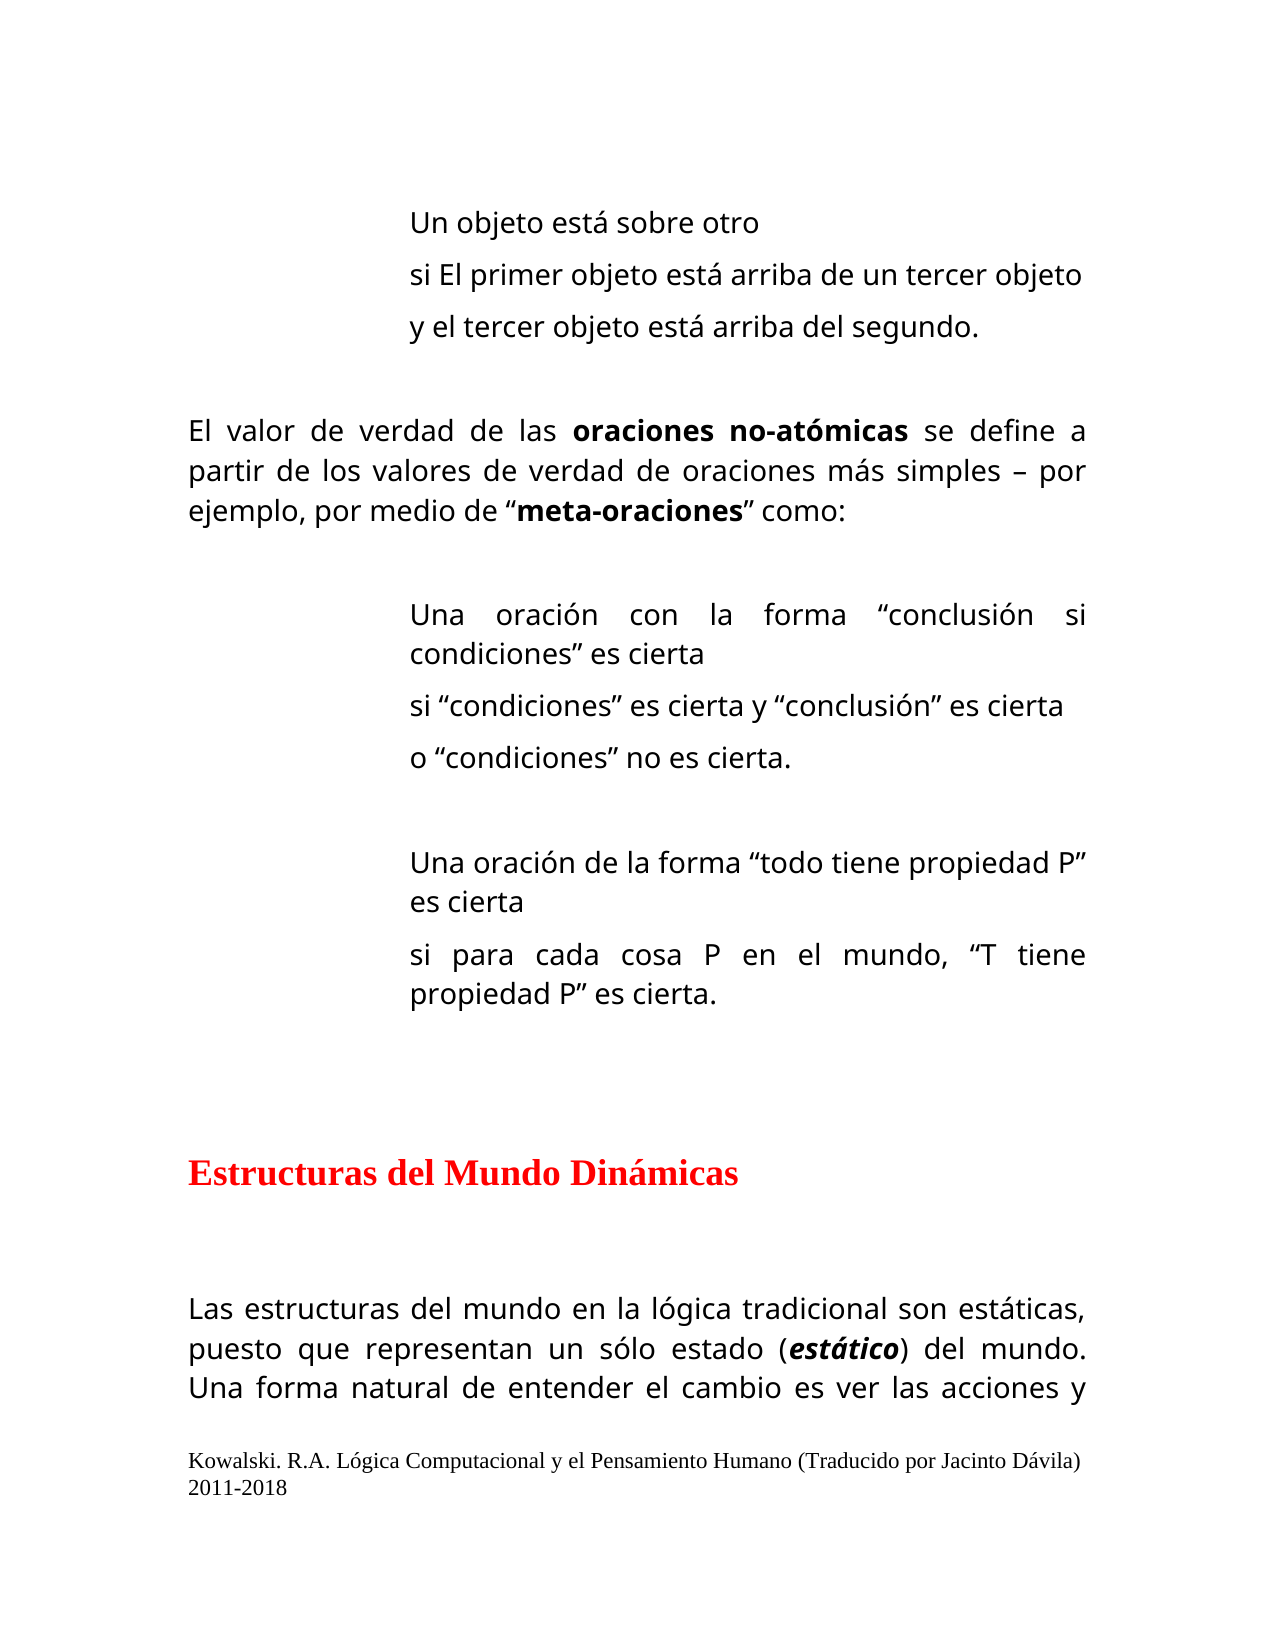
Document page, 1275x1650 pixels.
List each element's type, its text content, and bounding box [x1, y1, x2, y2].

text si El primer objeto está arriba de un tercer objeto [409, 254, 1087, 294]
subtitle Estructuras del Mundo Dinámicas [188, 1151, 1087, 1194]
text y el tercer objeto está arriba del segundo. [409, 306, 1087, 346]
text si “condiciones” es cierta y “conclusión” es cierta [409, 686, 1087, 725]
text Una oración con la forma “conclusión si condiciones” es cierta [409, 594, 1087, 673]
text El valor de verdad de las oraciones no-atómicas se define a partir de los valores de verdad de oraciones más simples – por ejemplo, por medio de “meta-oraciones” como: [188, 410, 1087, 529]
text Una oración de la forma “todo tiene propiedad P” es cierta [409, 842, 1087, 921]
text Las estructuras del mundo en la lógica tradicional son estáticas, puesto que representan un sólo estado (estático) del mundo. Una forma natural de entender el cambio es ver las acciones y [188, 1288, 1087, 1407]
text o “condiciones” no es cierta. [409, 738, 1087, 777]
text Un objeto está sobre otro [409, 202, 1087, 242]
text si para cada cosa P en el mundo, “T tiene propiedad P” es cierta. [409, 934, 1087, 1013]
